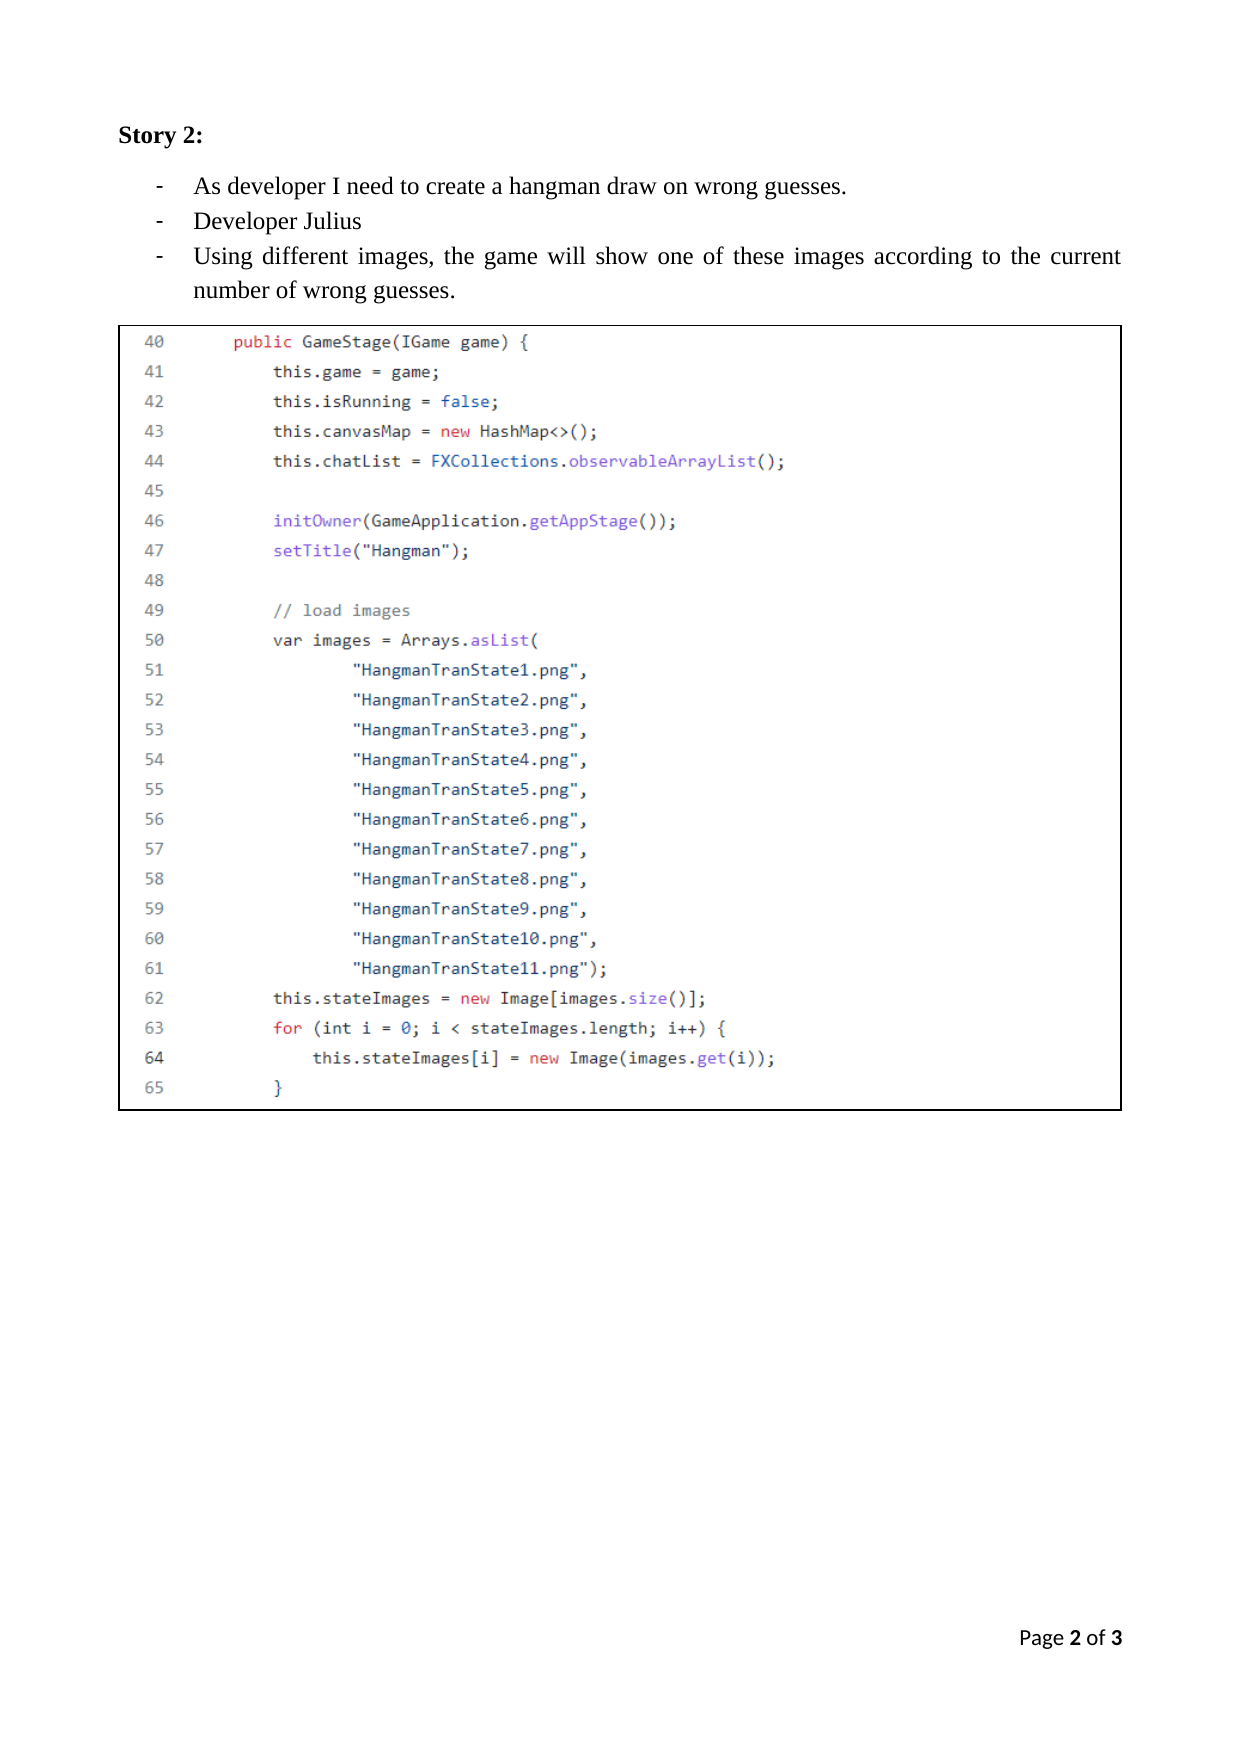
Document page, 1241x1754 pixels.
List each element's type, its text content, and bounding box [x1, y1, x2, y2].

list As developer I need to create a hangman draw on wrong guesses. [156, 170, 1122, 201]
list Developer Julius [156, 205, 1122, 236]
text Story 2: [118, 120, 1122, 149]
list Using different images, the game will show one of these images according to the current number of wrong guesses. [156, 240, 1122, 304]
